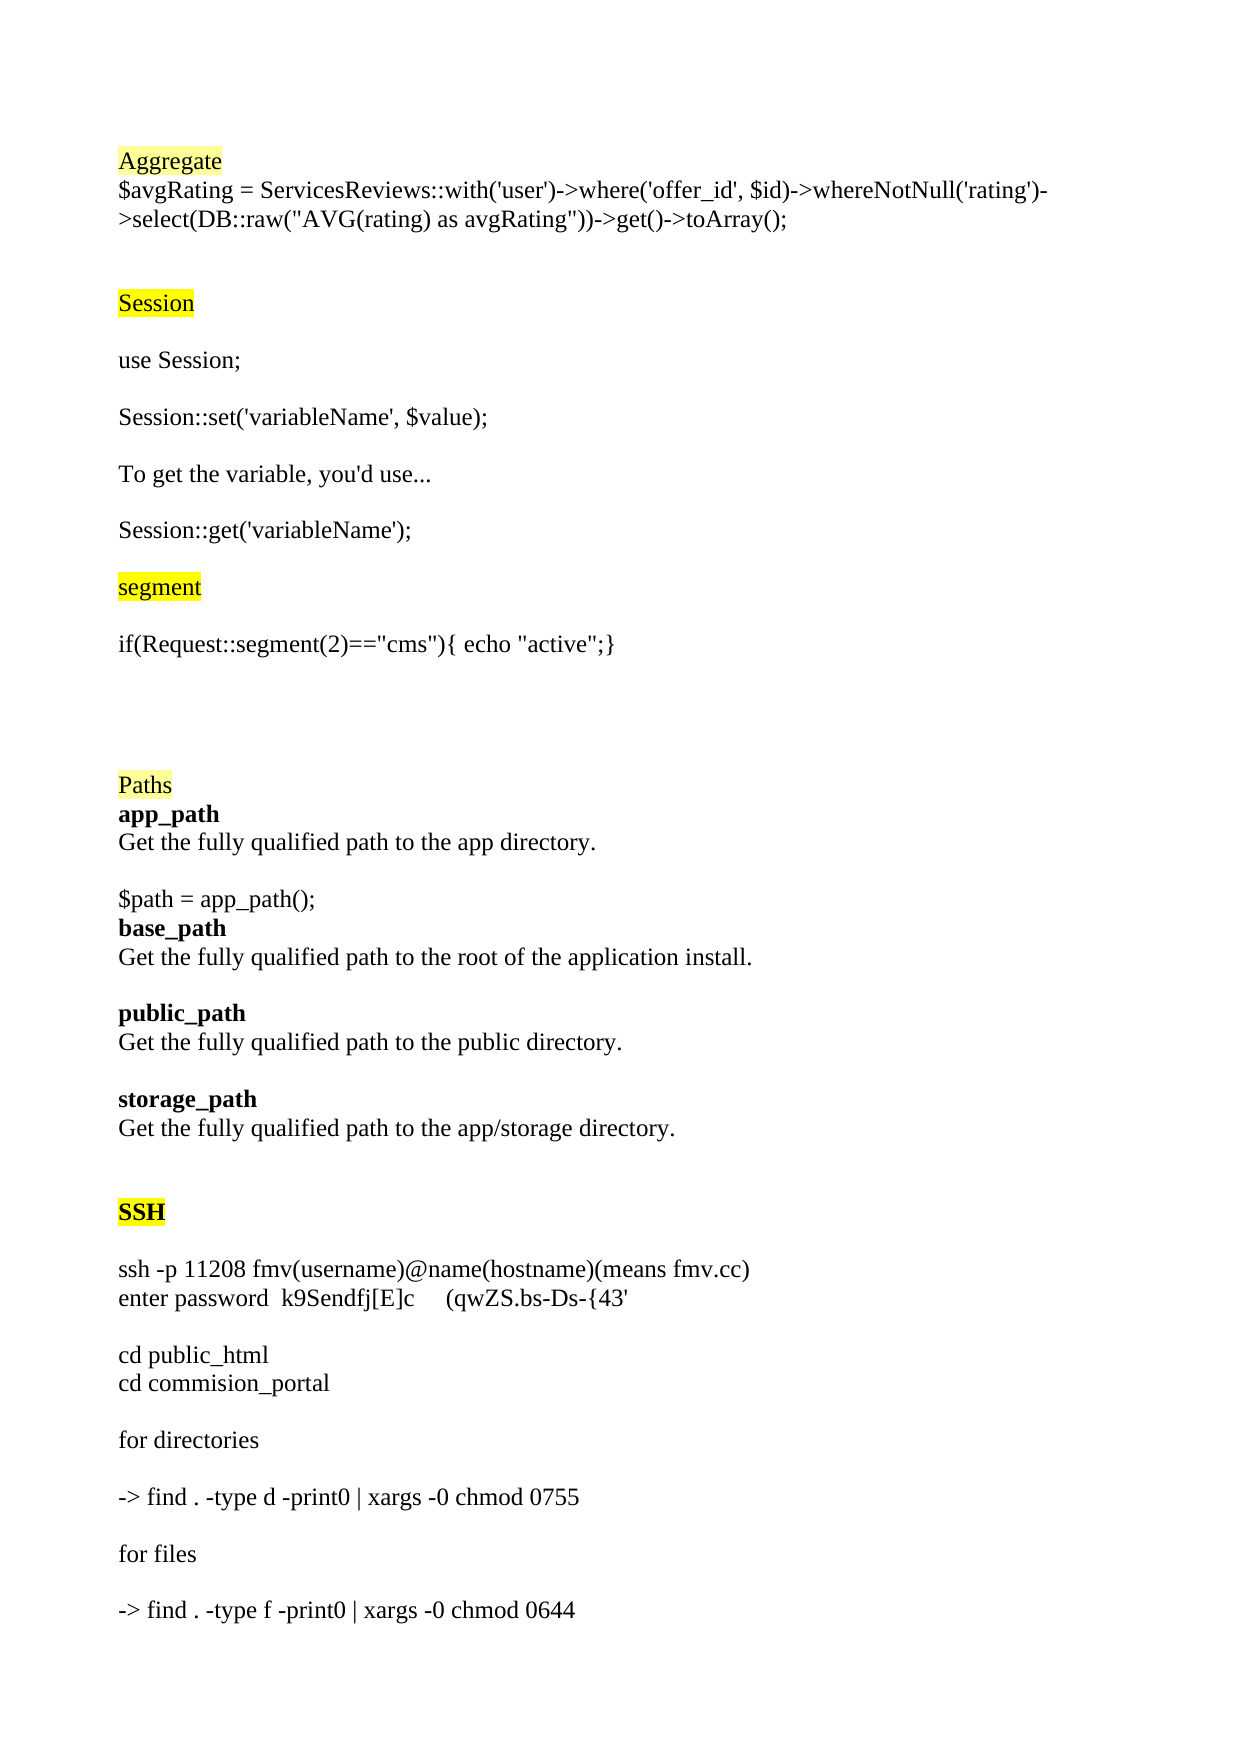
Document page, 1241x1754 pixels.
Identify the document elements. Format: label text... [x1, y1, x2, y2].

text base_path [118, 913, 1122, 942]
text cd public_html [118, 1340, 1122, 1368]
text $avgRating = ServicesReviews::with('user')->where('offer_id', $id)->whereNotNull('rating')->select(DB::raw("AVG(rating) as avgRating"))->get()->toArray(); [118, 175, 1122, 232]
text Paths [118, 770, 1122, 799]
text Session [118, 288, 1122, 317]
text storage_path [118, 1084, 1122, 1113]
text To get the variable, you'd use... [118, 459, 1122, 487]
text for directories [118, 1425, 1122, 1454]
text segment [118, 572, 1122, 601]
text ssh -p 11208 fmv(username)@name(hostname)(means fmv.cc) [118, 1254, 1122, 1283]
text public_path [118, 998, 1122, 1027]
text enter password k9Sendfj[E]c (qwZS.bs-Ds-{43' [118, 1283, 1122, 1312]
text SSH [118, 1197, 1122, 1226]
text Get the fully qualified path to the app directory. [118, 827, 1122, 856]
text use Session; [118, 345, 1122, 374]
text $path = app_path(); [118, 884, 1122, 913]
text Aggregate [118, 146, 1122, 175]
text Get the fully qualified path to the public directory. [118, 1027, 1122, 1056]
text Get the fully qualified path to the app/storage directory. [118, 1113, 1122, 1141]
text cd commision_portal [118, 1368, 1122, 1397]
text -> find . -type d -print0 | xargs -0 chmod 0755 [118, 1482, 1122, 1511]
text for files [118, 1539, 1122, 1568]
text Get the fully qualified path to the root of the application install. [118, 942, 1122, 970]
text Session::set('variableName', $value); [118, 402, 1122, 431]
text -> find . -type f -print0 | xargs -0 chmod 0644 [118, 1596, 1122, 1624]
text if(Request::segment(2)=="cms"){ echo "active";} [118, 629, 1122, 658]
text app_path [118, 799, 1122, 827]
text Session::get('variableName'); [118, 516, 1122, 544]
